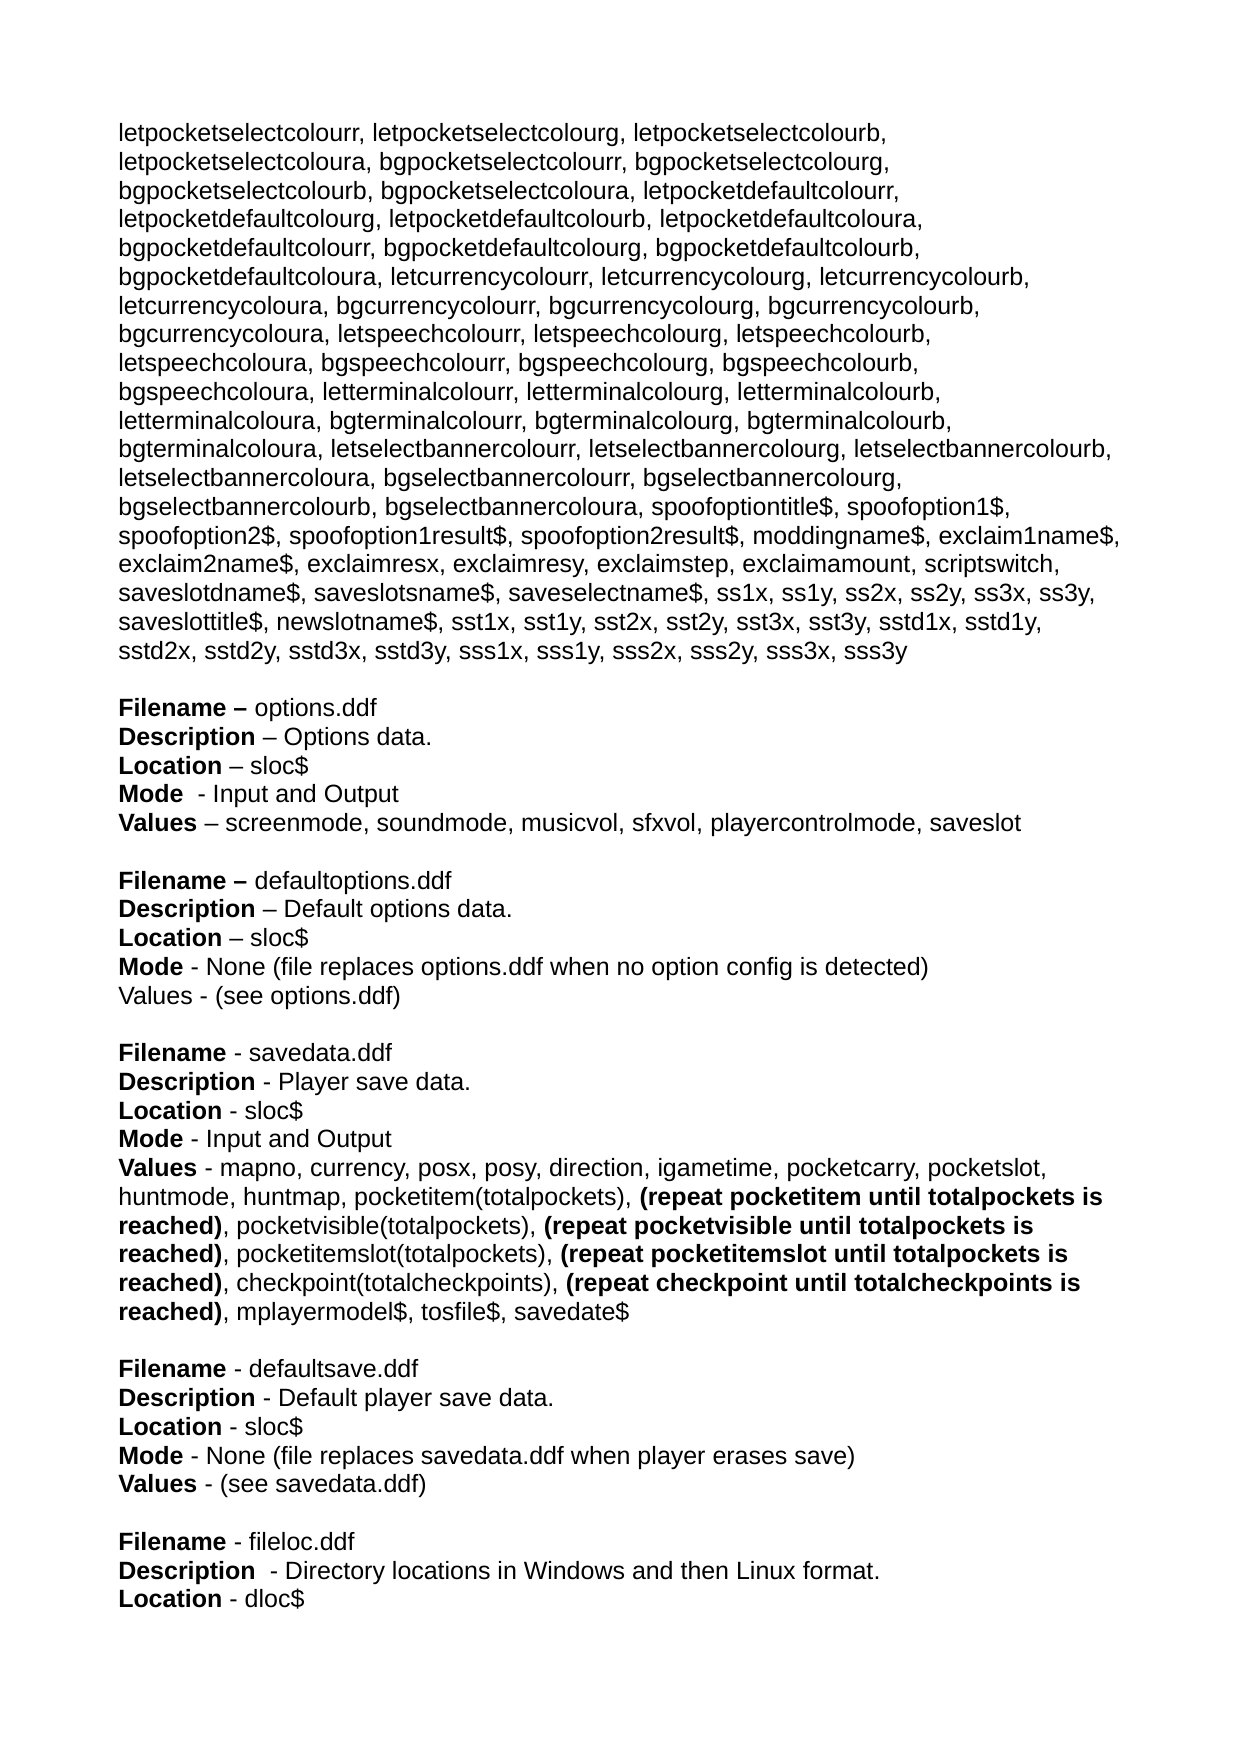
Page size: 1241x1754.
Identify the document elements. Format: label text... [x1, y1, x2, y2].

text Filename – defaultoptions.ddf [118, 866, 1122, 894]
text letpocketselectcolourr, letpocketselectcolourg, letpocketselectcolourb, letpocketselectcoloura, bgpocketselectcolourr, bgpocketselectcolourg, bgpocketselectcolourb, bgpocketselectcoloura, letpocketdefaultcolourr, letpocketdefaultcolourg, letpocketdefaultcolourb, letpocketdefaultcoloura, bgpocketdefaultcolourr, bgpocketdefaultcolourg, bgpocketdefaultcolourb, bgpocketdefaultcoloura, letcurrencycolourr, letcurrencycolourg, letcurrencycolourb, letcurrencycoloura, bgcurrencycolourr, bgcurrencycolourg, bgcurrencycolourb, bgcurrencycoloura, letspeechcolourr, letspeechcolourg, letspeechcolourb, letspeechcoloura, bgspeechcolourr, bgspeechcolourg, bgspeechcolourb, bgspeechcoloura, letterminalcolourr, letterminalcolourg, letterminalcolourb, letterminalcoloura, bgterminalcolourr, bgterminalcolourg, bgterminalcolourb, bgterminalcoloura, letselectbannercolourr, letselectbannercolourg, letselectbannercolourb, letselectbannercoloura, bgselectbannercolourr, bgselectbannercolourg, bgselectbannercolourb, bgselectbannercoloura, spoofoptiontitle$, spoofoption1$, spoofoption2$, spoofoption1result$, spoofoption2result$, moddingname$, exclaim1name$, exclaim2name$, exclaimresx, exclaimresy, exclaimstep, exclaimamount, scriptswitch, saveslotdname$, saveslotsname$, saveselectname$, ss1x, ss1y, ss2x, ss2y, ss3x, ss3y, saveslottitle$, newslotname$, sst1x, sst1y, sst2x, sst2y, sst3x, sst3y, sstd1x, sstd1y, sstd2x, sstd2y, sstd3x, sstd3y, sss1x, sss1y, sss2x, sss2y, sss3x, sss3y [118, 118, 1122, 664]
text Values – screenmode, soundmode, musicvol, sfxvol, playercontrolmode, saveslot [118, 808, 1122, 837]
text Values - (see savedata.ddf) [118, 1469, 1122, 1498]
text Mode - Input and Output [118, 1124, 1122, 1153]
text Mode - Input and Output [118, 779, 1122, 808]
text Location - sloc$ [118, 1096, 1122, 1124]
text Description – Options data. [118, 722, 1122, 751]
text Mode - None (file replaces options.ddf when no option config is detected) [118, 952, 1122, 981]
text Location - dloc$ [118, 1584, 1122, 1613]
text Mode - None (file replaces savedata.ddf when player erases save) [118, 1441, 1122, 1469]
text Description – Default options data. [118, 894, 1122, 923]
text Filename – options.ddf [118, 693, 1122, 722]
text Filename - defaultsave.ddf [118, 1354, 1122, 1383]
text Filename - savedata.ddf [118, 1038, 1122, 1067]
text Values - mapno, currency, posx, posy, direction, igametime, pocketcarry, pocketslot, huntmode, huntmap, pocketitem(totalpockets), (repeat pocketitem until totalpockets is reached), pocketvisible(totalpockets), (repeat pocketvisible until totalpockets is reached), pocketitemslot(totalpockets), (repeat pocketitemslot until totalpockets is reached), checkpoint(totalcheckpoints), (repeat checkpoint until totalcheckpoints is reached), mplayermodel$, tosfile$, savedate$ [118, 1153, 1122, 1326]
text Location - sloc$ [118, 1412, 1122, 1441]
text Filename - fileloc.ddf [118, 1527, 1122, 1556]
text Description - Player save data. [118, 1067, 1122, 1096]
text Values - (see options.ddf) [118, 981, 1122, 1009]
text Location – sloc$ [118, 923, 1122, 952]
text Location – sloc$ [118, 751, 1122, 779]
text Description - Default player save data. [118, 1383, 1122, 1412]
text Description - Directory locations in Windows and then Linux format. [118, 1556, 1122, 1584]
